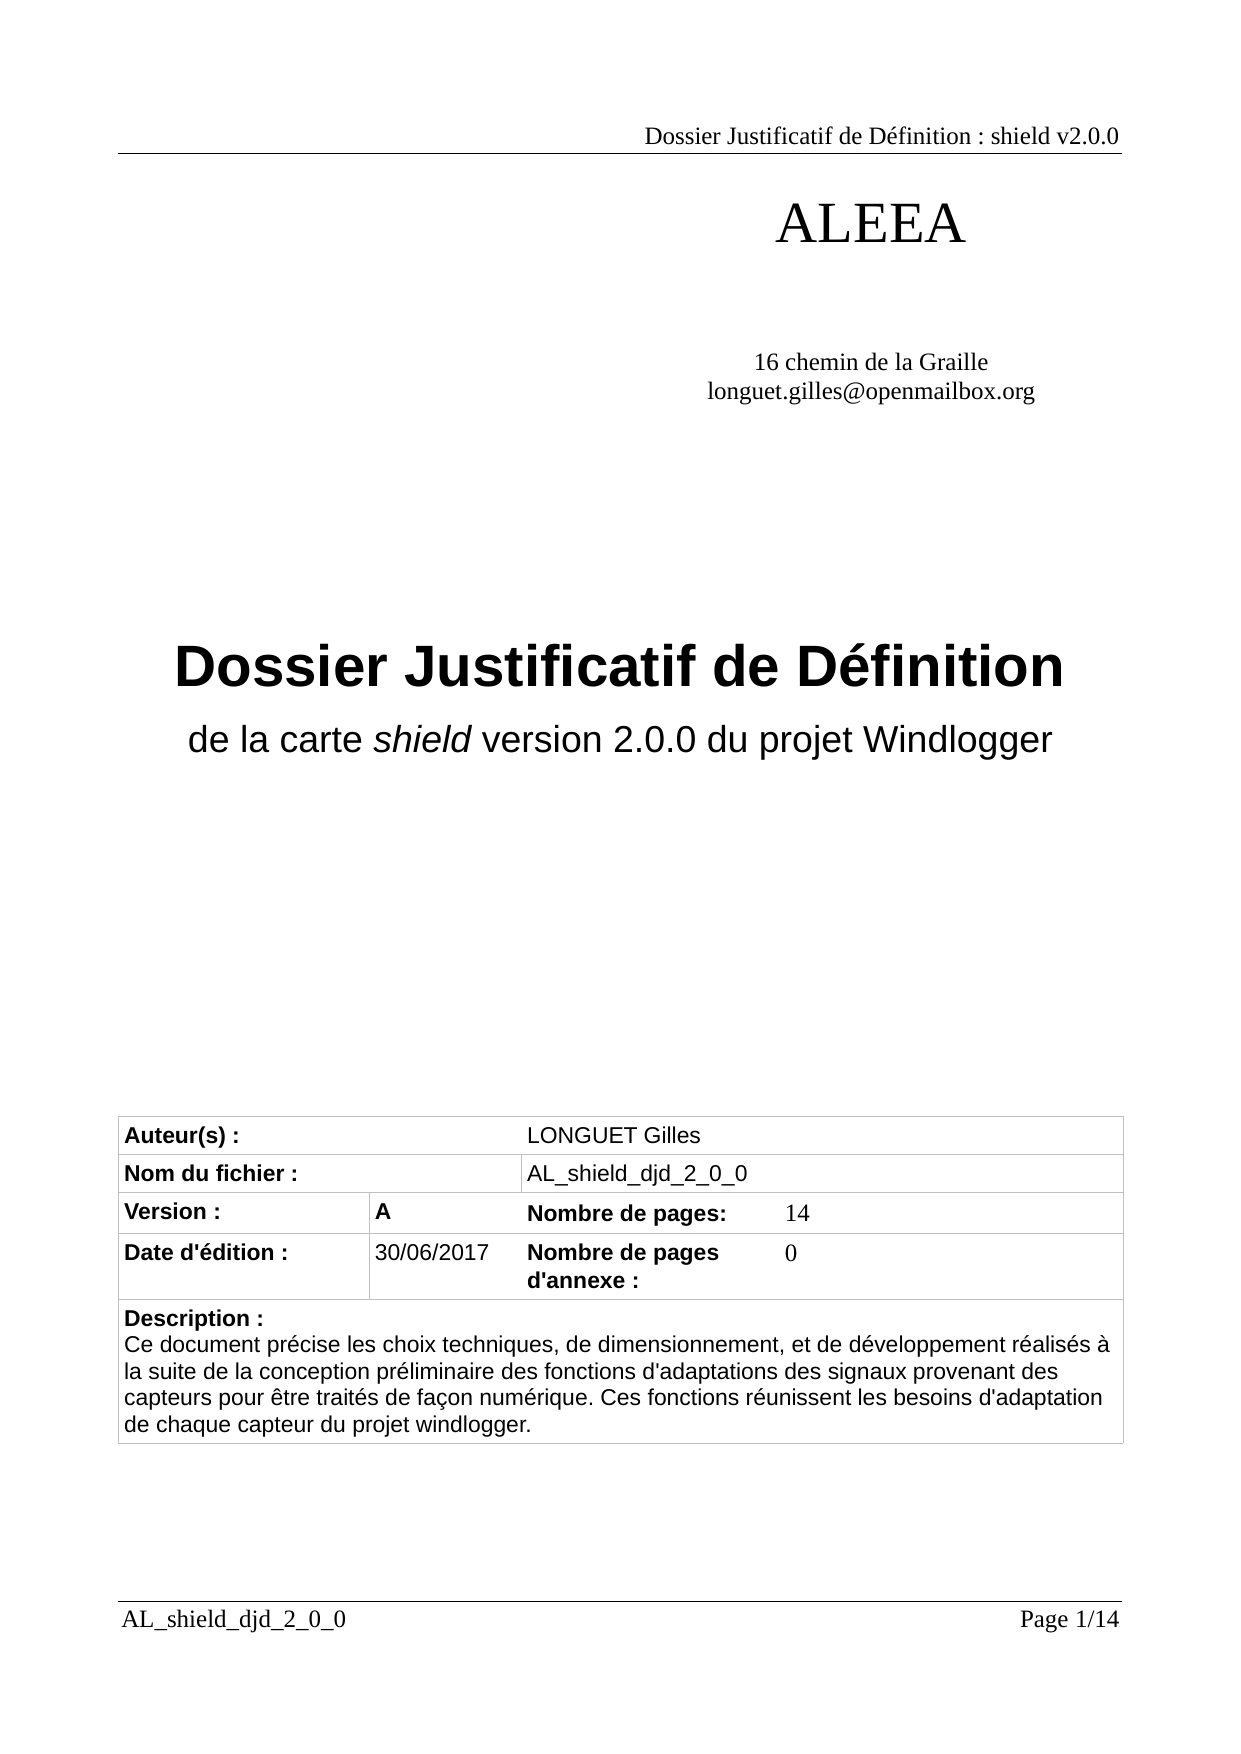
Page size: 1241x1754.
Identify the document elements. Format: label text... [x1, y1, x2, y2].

table_header Auteur(s) : [119, 1117, 521, 1154]
table_cell 16 chemin de la Graille longuet.gilles@openmailbox.org [620, 341, 1122, 410]
table_cell 0 [779, 1234, 1123, 1299]
table_cell AL_shield_djd_2_0_0 [522, 1155, 1123, 1192]
table_cell 30/06/2017 [370, 1234, 521, 1299]
subtitle de la carte shield version 2.0.0 du projet Windlogger [118, 717, 1122, 761]
table_header LONGUET Gilles [521, 1117, 1123, 1154]
title Dossier Justificatif de Définition [118, 632, 1122, 699]
table_cell 14 [779, 1193, 1123, 1233]
table_cell [118, 341, 620, 410]
table_cell Version : [119, 1193, 369, 1233]
table_cell Nombre de pages: [521, 1193, 779, 1233]
table_header [118, 182, 620, 341]
table_cell Nom du fichier : [119, 1155, 521, 1192]
table_cell Description : Ce document précise les choix techniques, de dimensionnement, et de développement réalisés à la suite de la conception préliminaire des fonctions d'adaptations des signaux provenant des capteurs pour être traités de façon numérique. Ces fonctions réunissent les besoins d'adaptation de chaque capteur du projet windlogger. [119, 1300, 1123, 1443]
table_cell Nombre de pages d'annexe : [521, 1234, 779, 1299]
table_header ALEEA [620, 182, 1122, 341]
table_cell A [370, 1193, 521, 1233]
table_cell Date d'édition : [119, 1234, 369, 1299]
